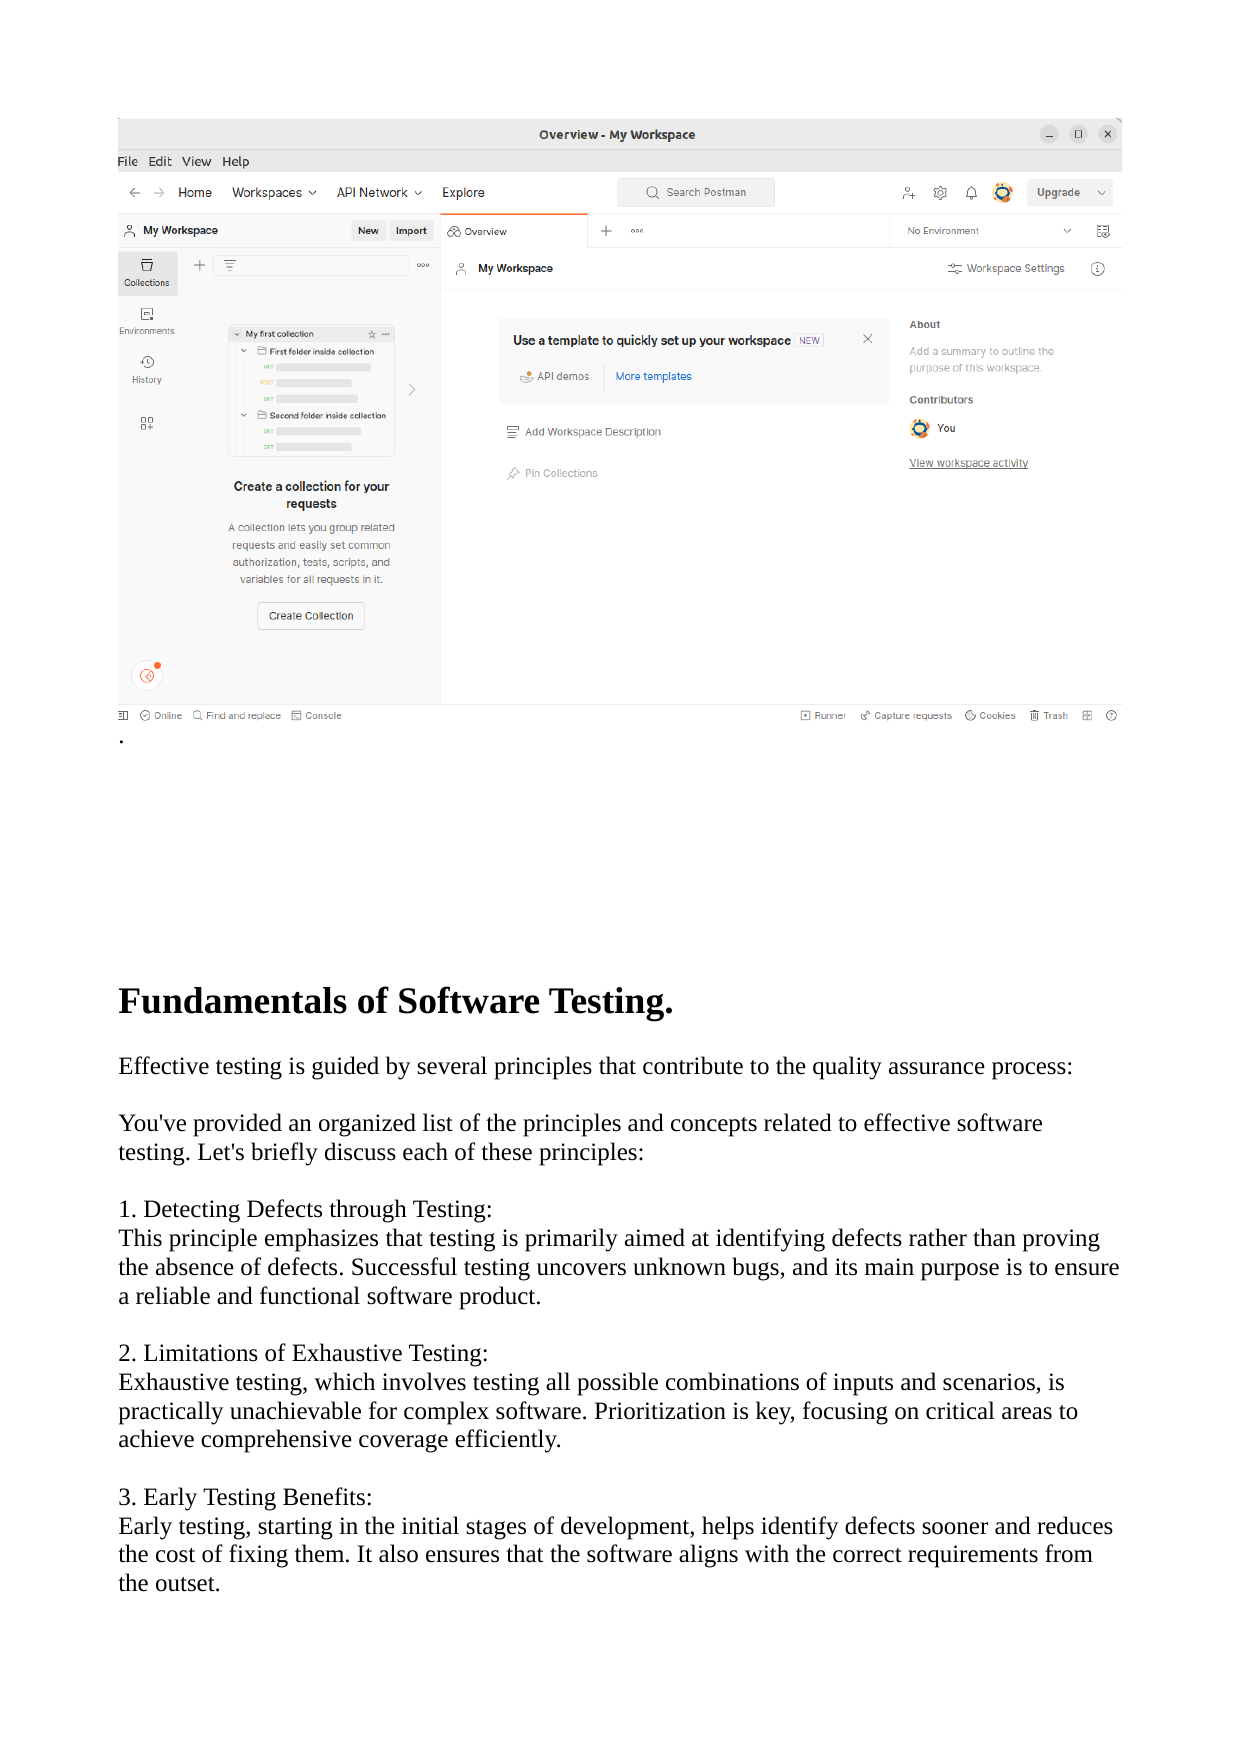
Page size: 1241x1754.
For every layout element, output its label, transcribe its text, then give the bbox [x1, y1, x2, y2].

text You've provided an organized list of the principles and concepts related to effective software testing. Let's briefly discuss each of these principles: [118, 1108, 1122, 1166]
text 3. Early Testing Benefits: [118, 1482, 1122, 1511]
text Fundamentals of Software Testing. [118, 979, 1122, 1022]
text . [118, 721, 1122, 749]
text This principle emphasizes that testing is primarily aimed at identifying defects rather than proving the absence of defects. Successful testing uncovers unknown bugs, and its main purpose is to ensure a reliable and functional software product. [118, 1223, 1122, 1309]
text Effective testing is guided by several principles that contribute to the quality assurance process: [118, 1051, 1122, 1079]
picture [118, 118, 1123, 721]
text 2. Limitations of Exhaustive Testing: [118, 1338, 1122, 1367]
text Early testing, starting in the initial stages of development, helps identify defects sooner and reduces the cost of fixing them. It also ensures that the software aligns with the correct requirements from the outset. [118, 1511, 1122, 1597]
text Exhaustive testing, which involves testing all possible combinations of inputs and scenarios, is practically unachievable for complex software. Prioritization is key, focusing on critical areas to achieve comprehensive coverage efficiently. [118, 1367, 1122, 1453]
text 1. Detecting Defects through Testing: [118, 1194, 1122, 1223]
